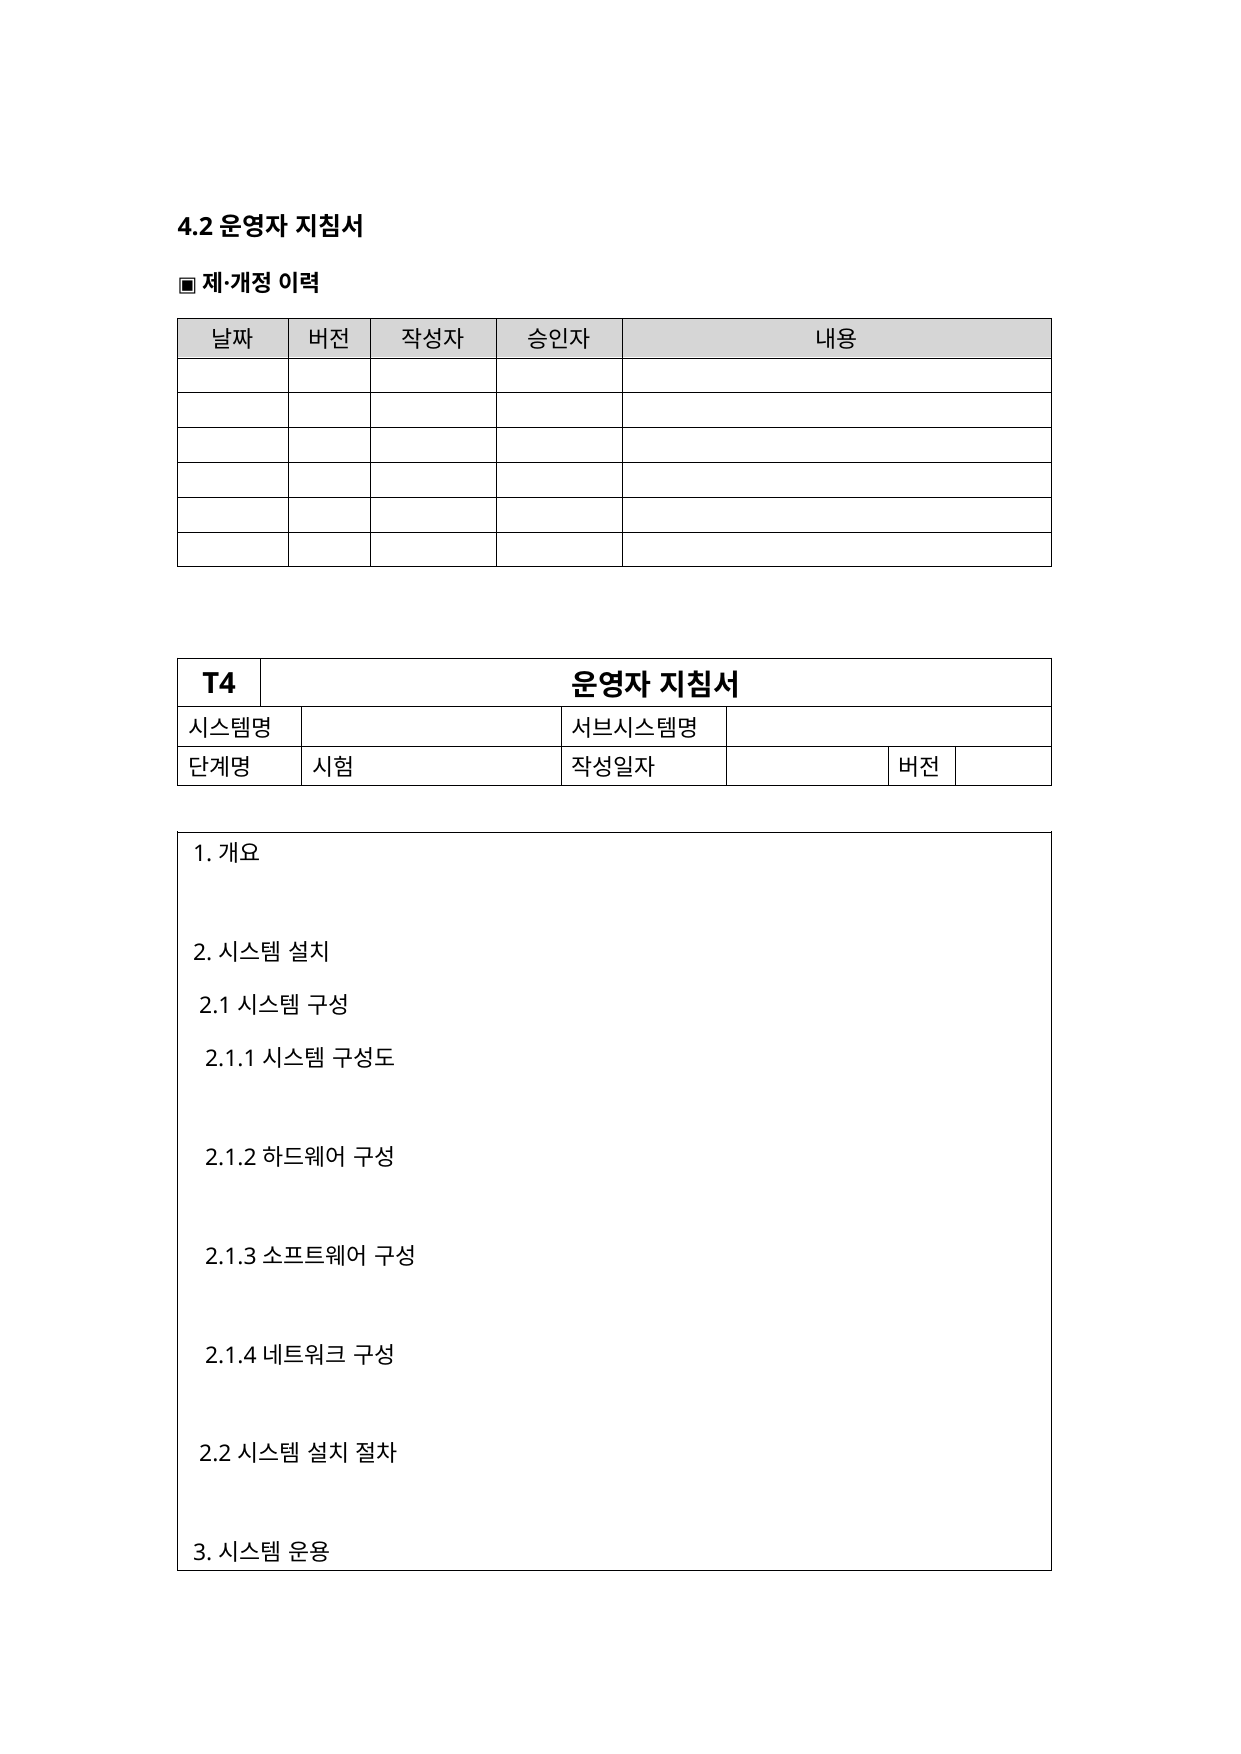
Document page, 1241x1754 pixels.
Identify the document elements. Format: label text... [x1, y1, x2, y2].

text ▣ 제·개정 이력 [177, 264, 1063, 298]
table_header 날짜 [178, 319, 288, 357]
table_cell [371, 393, 496, 427]
table_cell [178, 498, 288, 531]
table_cell [289, 393, 370, 427]
table_cell [289, 463, 370, 497]
table_cell [371, 533, 496, 566]
table_cell 시스템명 [178, 707, 301, 746]
table_cell [289, 533, 370, 566]
table_cell [289, 428, 370, 462]
table_cell [956, 747, 1051, 785]
table_cell [178, 359, 288, 392]
table_cell [497, 428, 622, 462]
table_cell 작성일자 [562, 747, 726, 785]
table_cell [623, 533, 1051, 566]
table_cell [178, 393, 288, 427]
table_cell [497, 393, 622, 427]
table_cell [727, 747, 888, 785]
table_cell [727, 707, 1051, 746]
table_cell [178, 533, 288, 566]
table_header 버전 [289, 319, 370, 357]
table_cell [623, 428, 1051, 462]
table_cell [289, 359, 370, 392]
table_header 작성자 [371, 319, 496, 357]
table_cell [302, 707, 561, 746]
table_cell [497, 359, 622, 392]
table_cell [497, 463, 622, 497]
table_cell 시험 [302, 747, 561, 785]
table_cell [371, 359, 496, 392]
table_header 운영자 지침서 [261, 659, 1051, 706]
table_cell [623, 498, 1051, 531]
table_cell 버전 [889, 747, 955, 785]
table_header T4 [178, 659, 260, 706]
table_cell [371, 463, 496, 497]
table_cell 서브시스템명 [562, 707, 726, 746]
table_cell 단계명 [178, 747, 301, 785]
text 4.2 운영자 지침서 [177, 207, 1063, 243]
table_header 승인자 [497, 319, 622, 357]
table_cell [371, 428, 496, 462]
table_cell [623, 359, 1051, 392]
table_cell [623, 463, 1051, 497]
table_cell [178, 428, 288, 462]
table_cell [497, 498, 622, 531]
table_cell [289, 498, 370, 531]
table_header 내용 [623, 319, 1051, 357]
table_cell [623, 393, 1051, 427]
table_header 1. 개요 2. 시스템 설치 2.1 시스템 구성 2.1.1 시스템 구성도 2.1.2 하드웨어 구성 2.1.3 소프트웨어 구성 2.1.4 네트워크 구성 2.2 시스템 설치 절차 3. 시스템 운용 [178, 833, 1051, 1570]
table_cell [371, 498, 496, 531]
table_cell [497, 533, 622, 566]
table_cell [178, 463, 288, 497]
